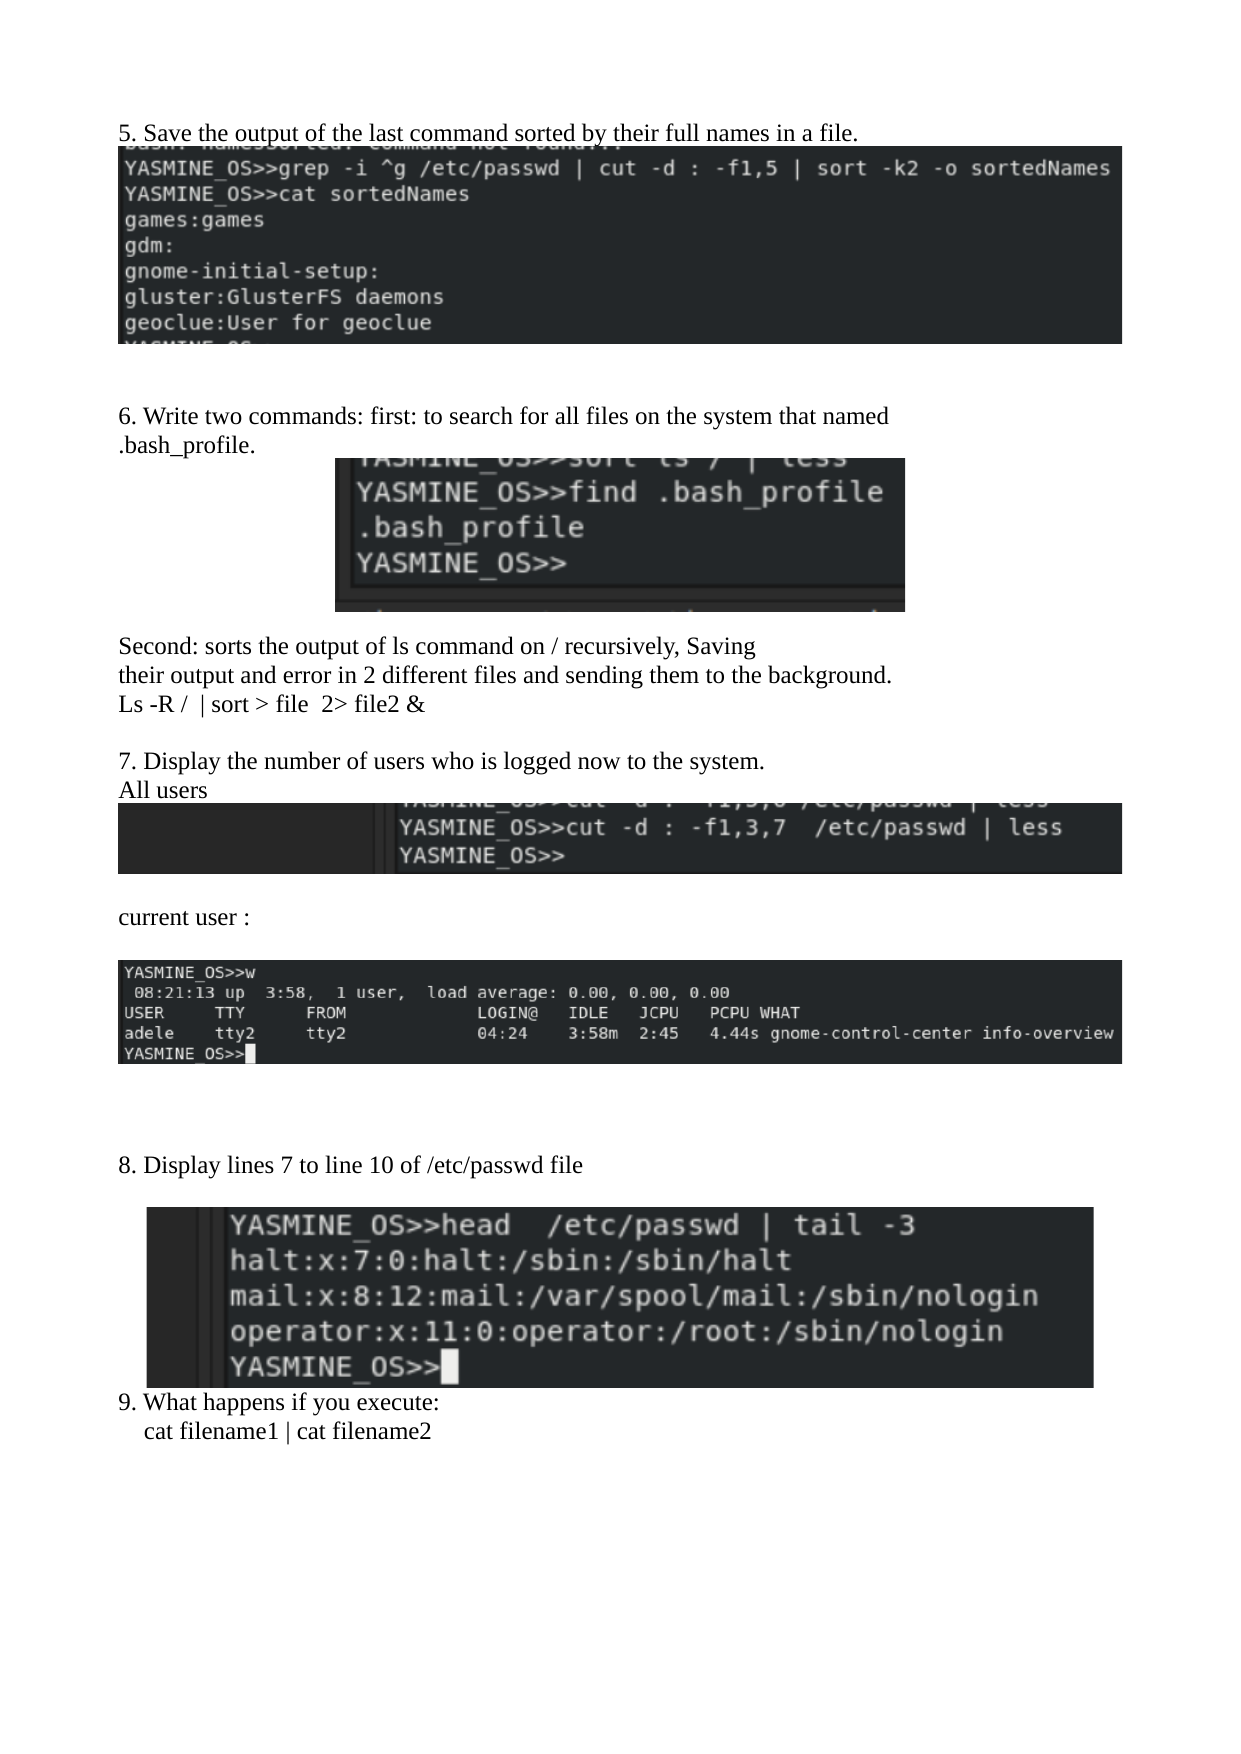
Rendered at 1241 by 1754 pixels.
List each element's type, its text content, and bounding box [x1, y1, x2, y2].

picture [118, 803, 1123, 874]
text 8. Display lines 7 to line 10 of /etc/passwd file [118, 1150, 1122, 1179]
text 9. What happens if you execute: [118, 1285, 1122, 1416]
picture [118, 146, 1123, 344]
text 7. Display the number of users who is logged now to the system. [118, 746, 1122, 775]
text .bash_profile. [118, 430, 1122, 459]
picture [335, 458, 906, 612]
text current user : [118, 902, 1122, 931]
text 6. Write two commands: first: to search for all files on the system that named [118, 401, 1122, 430]
picture [118, 960, 1123, 1064]
text their output and error in 2 different files and sending them to the background. [118, 660, 1122, 689]
text  cat filename1 | cat filename2 [118, 1416, 1122, 1445]
text Ls -R / | sort > file 2> file2 & [118, 689, 1122, 717]
picture [146, 1207, 1094, 1388]
text 5. Save the output of the last command sorted by their full names in a file. [118, 118, 1122, 146]
text All users [118, 775, 1122, 803]
text Second: sorts the output of ls command on / recursively, Saving [118, 631, 1122, 660]
